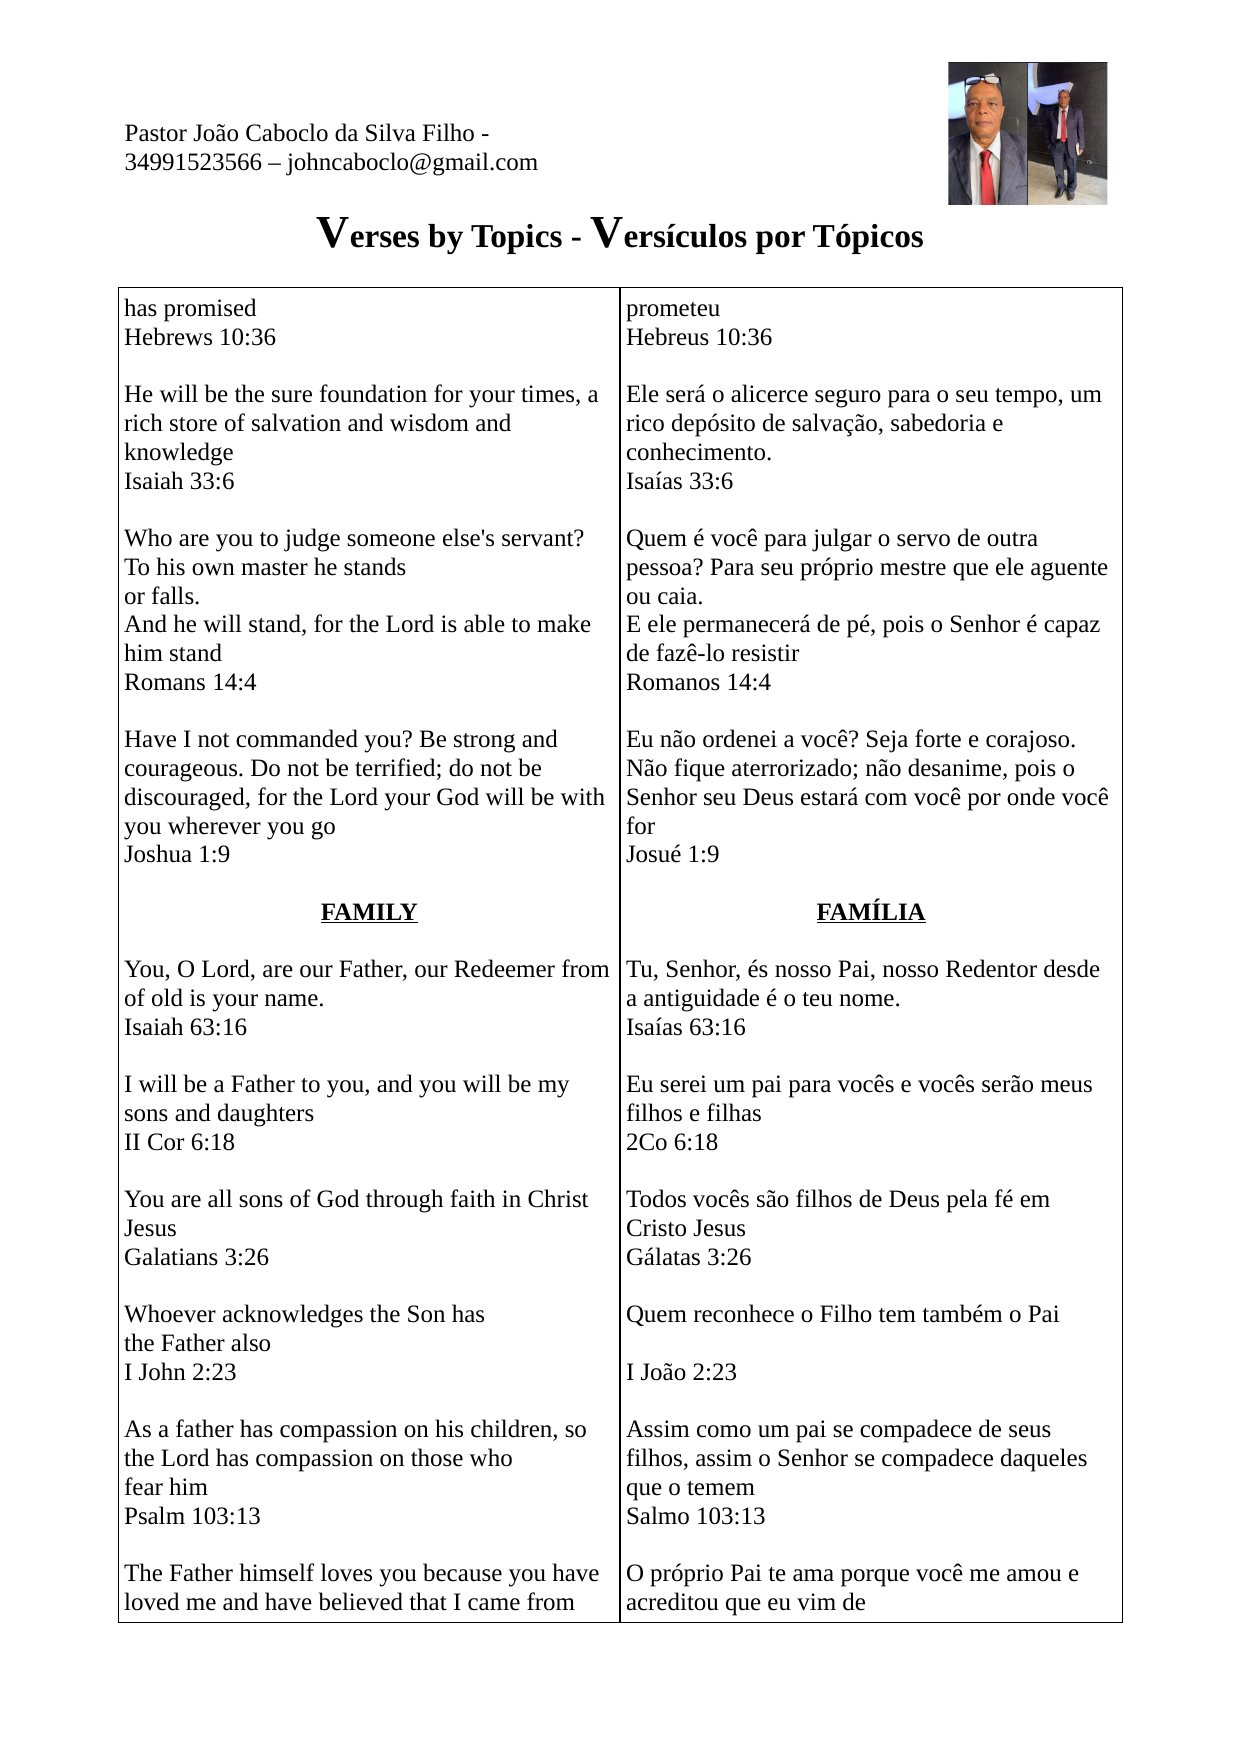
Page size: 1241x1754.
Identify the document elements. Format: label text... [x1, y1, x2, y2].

picture [948, 62, 1108, 205]
table_cell has promised Hebrews 10:36 He will be the sure foundation for your times, a rich store of salvation and wisdom and knowledge Isaiah 33:6 Who are you to judge someone else's servant? To his own master he stands or falls. And he will stand, for the Lord is able to make him stand Romans 14:4 Have I not commanded you? Be strong and courageous. Do not be terrified; do not be discouraged, for the Lord your God will be with you wherever you go Joshua 1:9 FAMILY You, O Lord, are our Father, our Redeemer from of old is your name. Isaiah 63:16 I will be a Father to you, and you will be my sons and daughters II Cor 6:18 You are all sons of God through faith in Christ Jesus Galatians 3:26 Whoever acknowledges the Son has the Father also I John 2:23 As a father has compassion on his children, so the Lord has compassion on those who fear him Psalm 103:13 The Father himself loves you because you have loved me and have believed that I came from [119, 288, 619, 1622]
table_cell prometeu Hebreus 10:36 Ele será o alicerce seguro para o seu tempo, um rico depósito de salvação, sabedoria e conhecimento. Isaías 33:6 Quem é você para julgar o servo de outra pessoa? Para seu próprio mestre que ele aguente ou caia. E ele permanecerá de pé, pois o Senhor é capaz de fazê-lo resistir Romanos 14:4 Eu não ordenei a você? Seja forte e corajoso. Não fique aterrorizado; não desanime, pois o Senhor seu Deus estará com você por onde você for Josué 1:9 FAMÍLIA Tu, Senhor, és nosso Pai, nosso Redentor desde a antiguidade é o teu nome. Isaías 63:16 Eu serei um pai para vocês e vocês serão meus filhos e filhas 2Co 6:18 Todos vocês são filhos de Deus pela fé em Cristo Jesus Gálatas 3:26 Quem reconhece o Filho tem também o Pai I João 2:23 Assim como um pai se compadece de seus filhos, assim o Senhor se compadece daqueles que o temem Salmo 103:13 O próprio Pai te ama porque você me amou e acreditou que eu vim de [621, 288, 1122, 1622]
